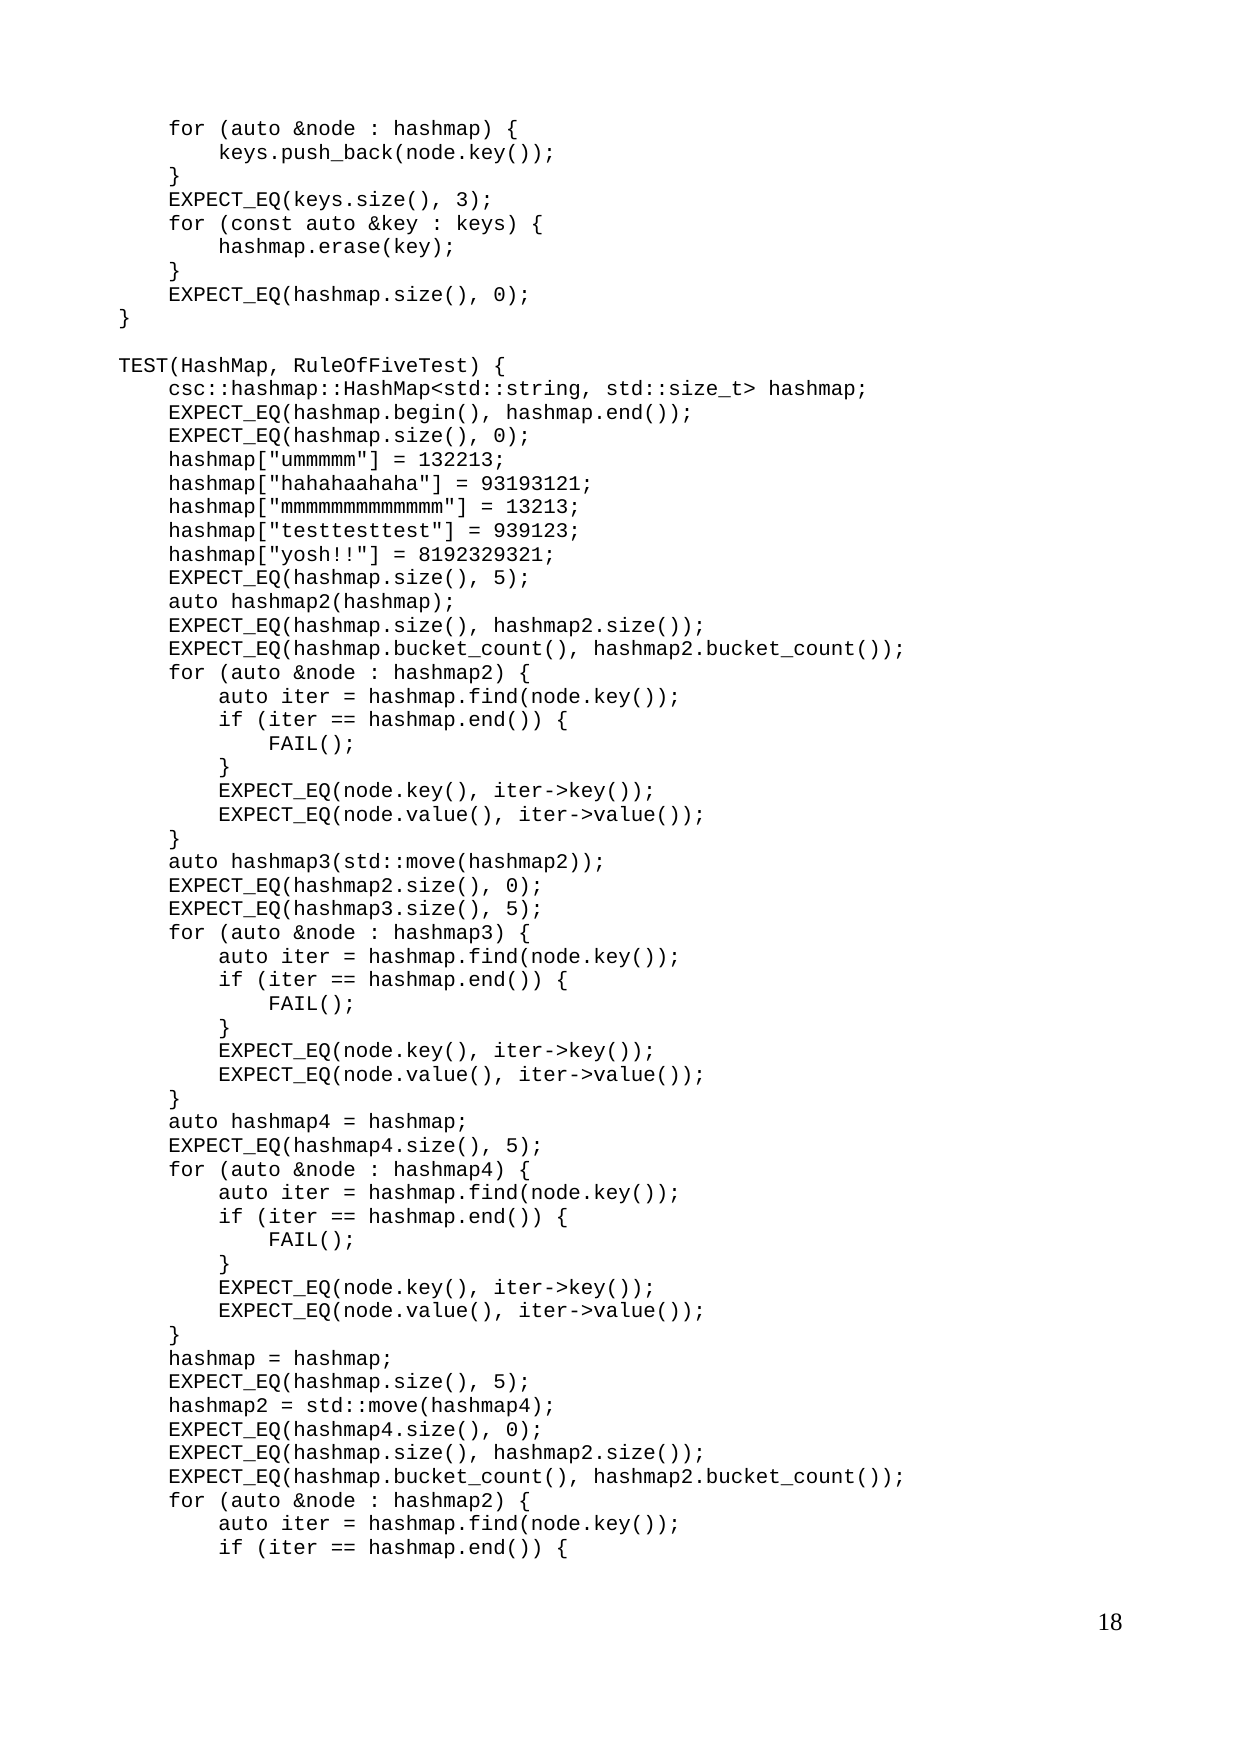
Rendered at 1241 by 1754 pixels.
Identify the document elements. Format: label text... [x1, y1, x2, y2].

text auto hashmap4 = hashmap; [118, 1111, 1122, 1135]
text } [118, 827, 1122, 851]
text EXPECT_EQ(node.value(), iter->value()); [118, 1064, 1122, 1088]
text EXPECT_EQ(hashmap.bucket_count(), hashmap2.bucket_count()); [118, 1466, 1122, 1489]
text hashmap["hahahaahaha"] = 93193121; [118, 473, 1122, 496]
text TEST(HashMap, RuleOfFiveTest) { [118, 354, 1122, 378]
text if (iter == hashmap.end()) { [118, 1206, 1122, 1229]
text auto iter = hashmap.find(node.key()); [118, 686, 1122, 709]
text for (auto &node : hashmap) { [118, 118, 1122, 142]
text EXPECT_EQ(keys.size(), 3); [118, 189, 1122, 213]
text EXPECT_EQ(hashmap.size(), hashmap2.size()); [118, 1442, 1122, 1466]
text } [118, 165, 1122, 189]
text FAIL(); [118, 993, 1122, 1017]
text for (const auto &key : keys) { [118, 213, 1122, 236]
text EXPECT_EQ(hashmap4.size(), 5); [118, 1135, 1122, 1158]
text } [118, 260, 1122, 284]
text EXPECT_EQ(hashmap3.size(), 5); [118, 898, 1122, 922]
text } [118, 1253, 1122, 1277]
text EXPECT_EQ(node.value(), iter->value()); [118, 1300, 1122, 1324]
text FAIL(); [118, 1229, 1122, 1253]
text EXPECT_EQ(hashmap.size(), 0); [118, 426, 1122, 449]
text EXPECT_EQ(hashmap.size(), 5); [118, 567, 1122, 591]
text } [118, 1017, 1122, 1040]
text hashmap["ummmmm"] = 132213; [118, 449, 1122, 473]
text keys.push_back(node.key()); [118, 142, 1122, 165]
text EXPECT_EQ(hashmap.size(), hashmap2.size()); [118, 615, 1122, 638]
text hashmap["testtesttest"] = 939123; [118, 520, 1122, 544]
text if (iter == hashmap.end()) { [118, 709, 1122, 733]
text hashmap["mmmmmmmmmmmmm"] = 13213; [118, 496, 1122, 520]
text auto hashmap3(std::move(hashmap2)); [118, 851, 1122, 875]
text csc::hashmap::HashMap<std::string, std::size_t> hashmap; [118, 378, 1122, 402]
text if (iter == hashmap.end()) { [118, 1537, 1122, 1561]
text } [118, 307, 1122, 331]
text auto iter = hashmap.find(node.key()); [118, 1513, 1122, 1537]
text } [118, 757, 1122, 780]
text EXPECT_EQ(hashmap4.size(), 0); [118, 1419, 1122, 1442]
text EXPECT_EQ(node.key(), iter->key()); [118, 1040, 1122, 1064]
text for (auto &node : hashmap4) { [118, 1158, 1122, 1182]
text if (iter == hashmap.end()) { [118, 969, 1122, 993]
text auto iter = hashmap.find(node.key()); [118, 946, 1122, 969]
text EXPECT_EQ(node.key(), iter->key()); [118, 780, 1122, 804]
text EXPECT_EQ(hashmap2.size(), 0); [118, 875, 1122, 898]
text } [118, 1324, 1122, 1348]
text hashmap["yosh!!"] = 8192329321; [118, 544, 1122, 567]
text for (auto &node : hashmap2) { [118, 662, 1122, 686]
text EXPECT_EQ(hashmap.size(), 5); [118, 1371, 1122, 1395]
text hashmap2 = std::move(hashmap4); [118, 1395, 1122, 1419]
text EXPECT_EQ(node.key(), iter->key()); [118, 1277, 1122, 1300]
text auto iter = hashmap.find(node.key()); [118, 1182, 1122, 1206]
text EXPECT_EQ(hashmap.size(), 0); [118, 284, 1122, 307]
text } [118, 1088, 1122, 1111]
text EXPECT_EQ(hashmap.bucket_count(), hashmap2.bucket_count()); [118, 638, 1122, 662]
text for (auto &node : hashmap2) { [118, 1489, 1122, 1513]
text EXPECT_EQ(node.value(), iter->value()); [118, 804, 1122, 827]
text EXPECT_EQ(hashmap.begin(), hashmap.end()); [118, 402, 1122, 426]
text for (auto &node : hashmap3) { [118, 922, 1122, 946]
text auto hashmap2(hashmap); [118, 591, 1122, 615]
text hashmap.erase(key); [118, 236, 1122, 260]
text hashmap = hashmap; [118, 1348, 1122, 1371]
text FAIL(); [118, 733, 1122, 757]
